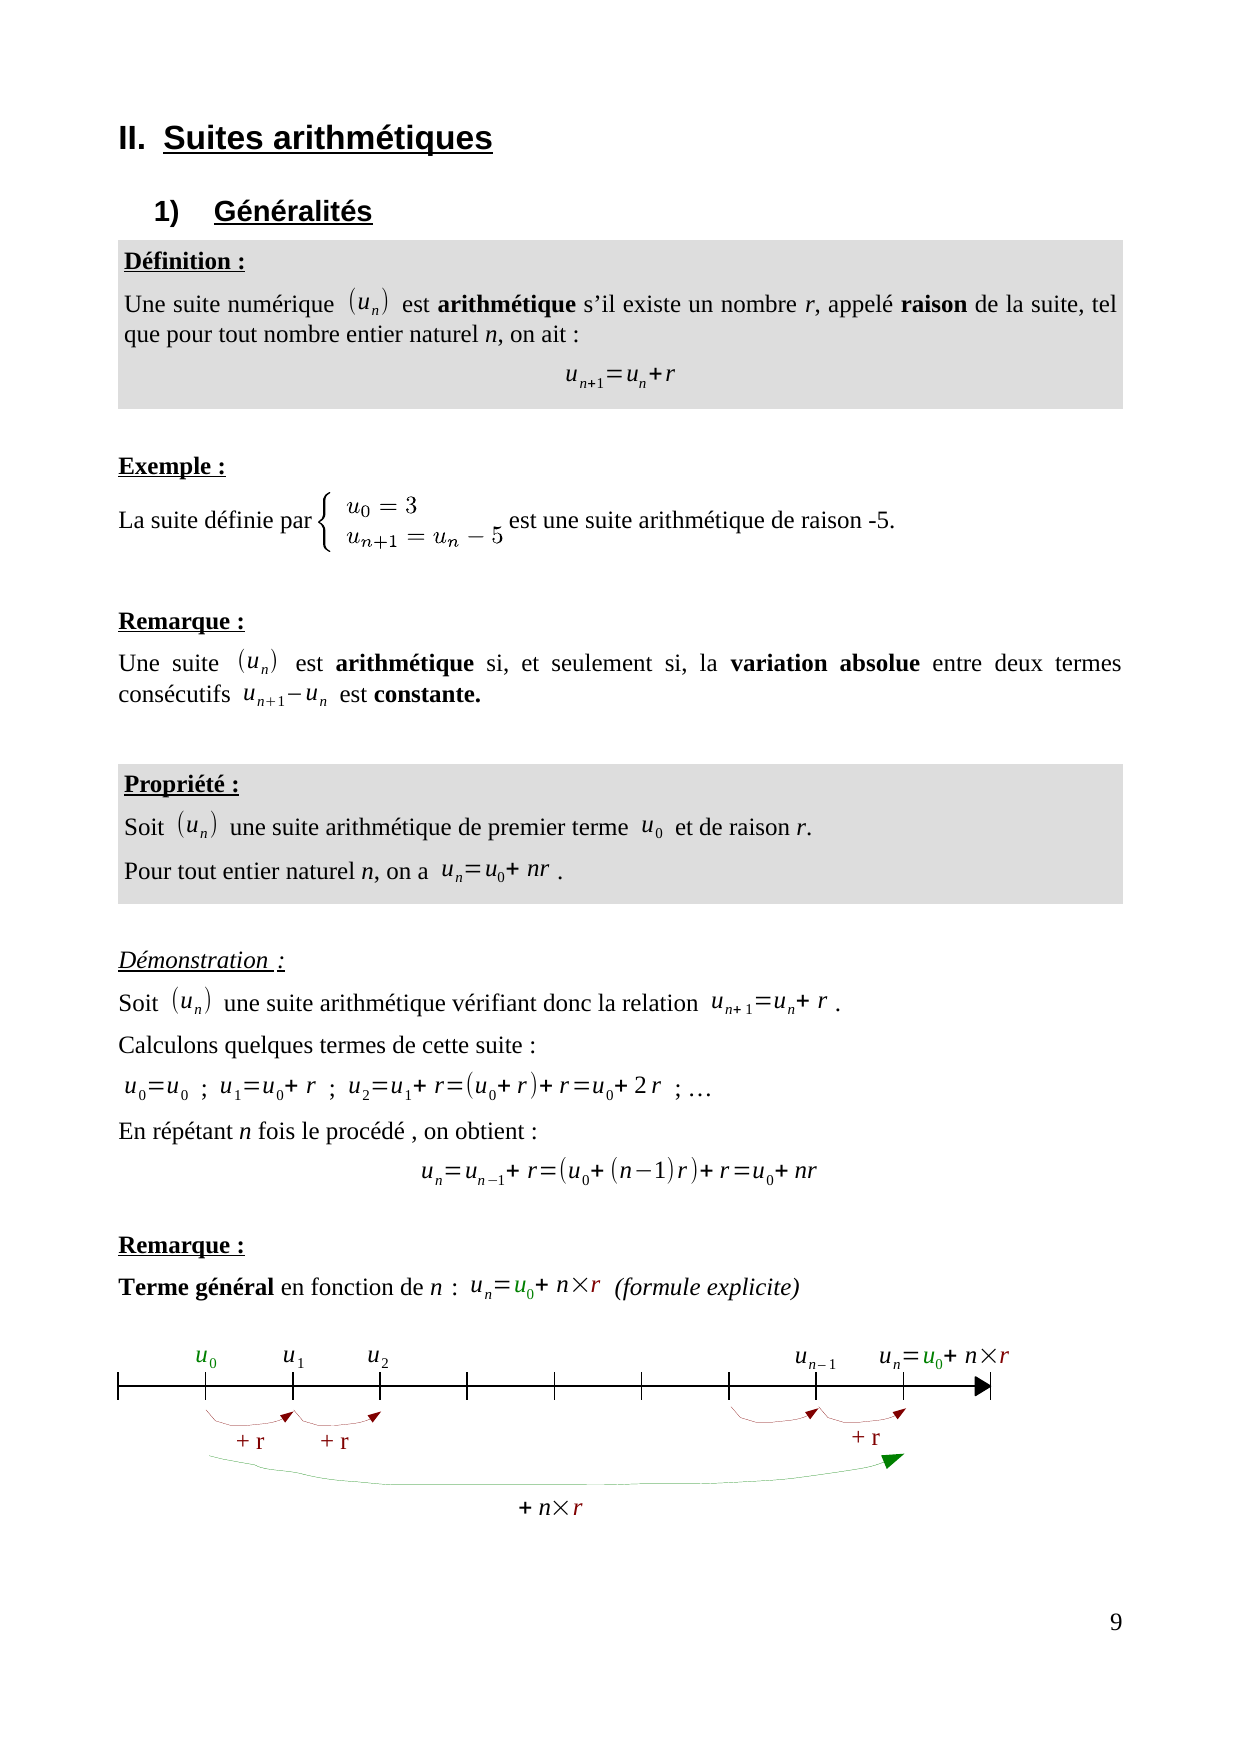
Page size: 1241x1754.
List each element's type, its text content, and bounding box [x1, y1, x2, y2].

text Exemple : [118, 451, 1122, 479]
table_header Propriété : Soit une suite arithmétique de premier terme et de raison r. Pour tout entier naturel n, on a . [118, 764, 1123, 904]
subtitle Suites arithmétiques [118, 118, 1122, 157]
text Terme général en fonction de n : (formule explicite) [118, 1271, 1122, 1302]
text est une suite arithmétique de raison -5. [322, 492, 1122, 552]
text Remarque : [118, 606, 1122, 634]
table_header Définition : Une suite numérique est arithmétique s’il existe un nombre r, appelé raison de la suite, tel que pour tout nombre entier naturel n, on ait : [118, 240, 1123, 409]
text ; ; ; … [118, 1072, 1122, 1103]
text Soit une suite arithmétique vérifiant donc la relation . [118, 987, 1122, 1018]
text La suite définie par [118, 492, 327, 552]
text Remarque : [118, 1230, 1122, 1258]
subtitle Généralités [153, 194, 1122, 228]
text En répétant n fois le procédé , on obtient : [118, 1116, 1122, 1144]
text Démonstration : [118, 945, 1122, 974]
text Calculons quelques termes de cette suite : [118, 1031, 1122, 1059]
text Une suite est arithmétique si, et seulement si, la variation absolue entre deux termes consécutifs est constante. [118, 647, 1122, 710]
